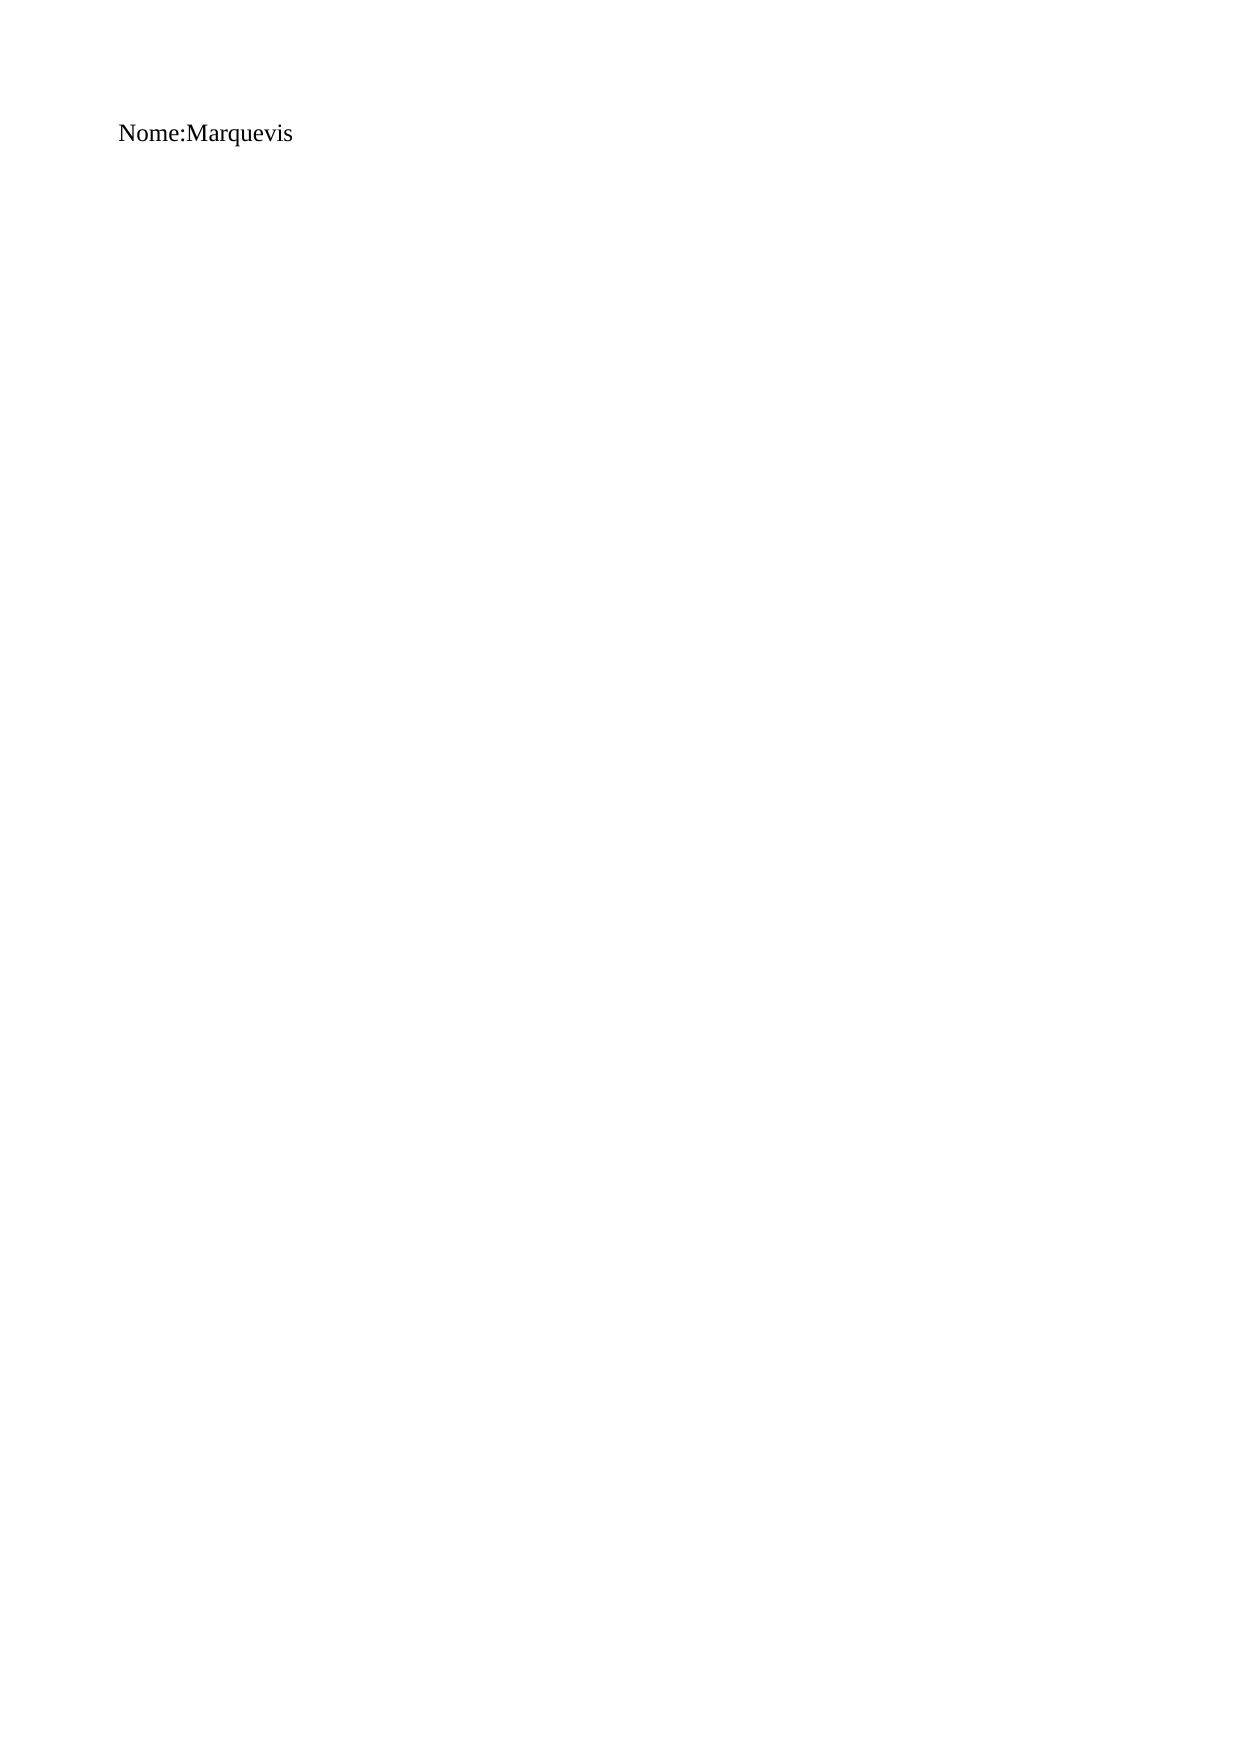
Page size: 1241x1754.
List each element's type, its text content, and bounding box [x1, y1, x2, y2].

text Nome:Marquevis [118, 118, 1122, 147]
